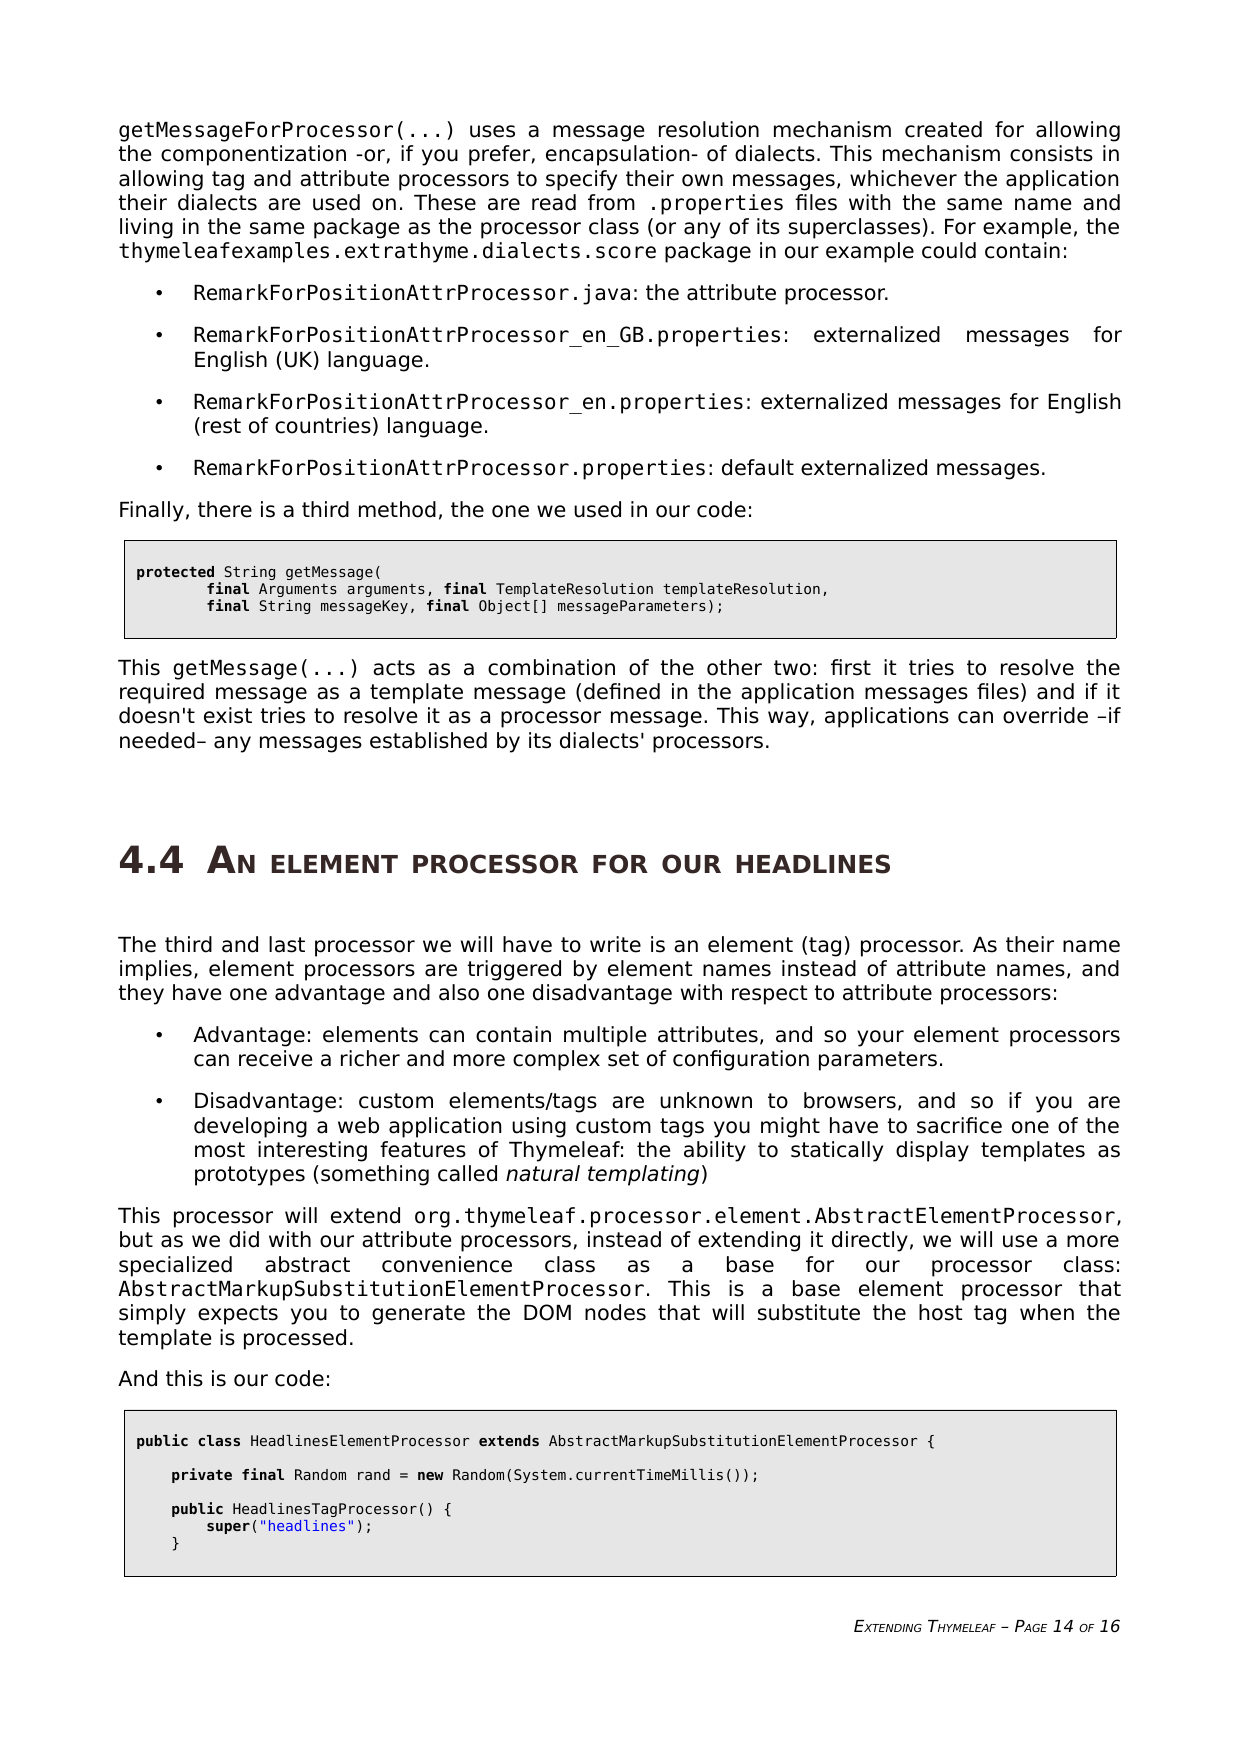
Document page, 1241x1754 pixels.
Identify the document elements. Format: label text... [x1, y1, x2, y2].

text And this is our code: [118, 1367, 1122, 1392]
list RemarkForPositionAttrProcessor.java: the attribute processor. [156, 281, 1122, 306]
list RemarkForPositionAttrProcessor_en.properties: externalized messages for English (rest of countries) language. [156, 390, 1122, 438]
text public class HeadlinesElementProcessor extends AbstractMarkupSubstitutionElementProcessor { private final Random rand = new Random(System.currentTimeMillis()); public HeadlinesTagProcessor() { super("headlines"); } [125, 1411, 1116, 1576]
subtitle An element processor for our headlines [118, 839, 1122, 882]
text getMessageForProcessor(...) uses a message resolution mechanism created for allowing the componentization ‐or, if you prefer, encapsulation‐ of dialects. This mechanism consists in allowing tag and attribute processors to specify their own messages, whichever the application their dialects are used on. These are read from .properties files with the same name and living in the same package as the processor class (or any of its superclasses). For example, the thymeleafexamples.extrathyme.dialects.score package in our example could contain: [118, 118, 1122, 264]
text The third and last processor we will have to write is an element (tag) processor. As their name implies, element processors are triggered by element names instead of attribute names, and they have one advantage and also one disadvantage with respect to attribute processors: [118, 933, 1122, 1005]
list RemarkForPositionAttrProcessor_en_GB.properties: externalized messages for English (UK) language. [156, 323, 1122, 372]
text This processor will extend org.thymeleaf.processor.element.AbstractElementProcessor, but as we did with our attribute processors, instead of extending it directly, we will use a more specialized abstract convenience class as a base for our processor class: AbstractMarkupSubstitutionElementProcessor. This is a base element processor that simply expects you to generate the DOM nodes that will substitute the host tag when the template is processed. [118, 1204, 1122, 1350]
list RemarkForPositionAttrProcessor.properties: default externalized messages. [156, 456, 1122, 480]
text This getMessage(...) acts as a combination of the other two: first it tries to resolve the required message as a template message (defined in the application messages files) and if it doesn't exist tries to resolve it as a processor message. This way, applications can override –if needed– any messages established by its dialects' processors. [118, 656, 1122, 753]
list Advantage: elements can contain multiple attributes, and so your element processors can receive a richer and more complex set of configuration parameters. [156, 1023, 1122, 1072]
text protected String getMessage( final Arguments arguments, final TemplateResolution templateResolution, final String messageKey, final Object[] messageParameters); [125, 541, 1116, 638]
list Disadvantage: custom elements/tags are unknown to browsers, and so if you are developing a web application using custom tags you might have to sacrifice one of the most interesting features of Thymeleaf: the ability to statically display templates as prototypes (something called natural templating) [156, 1089, 1122, 1186]
text Finally, there is a third method, the one we used in our code: [118, 498, 1122, 522]
